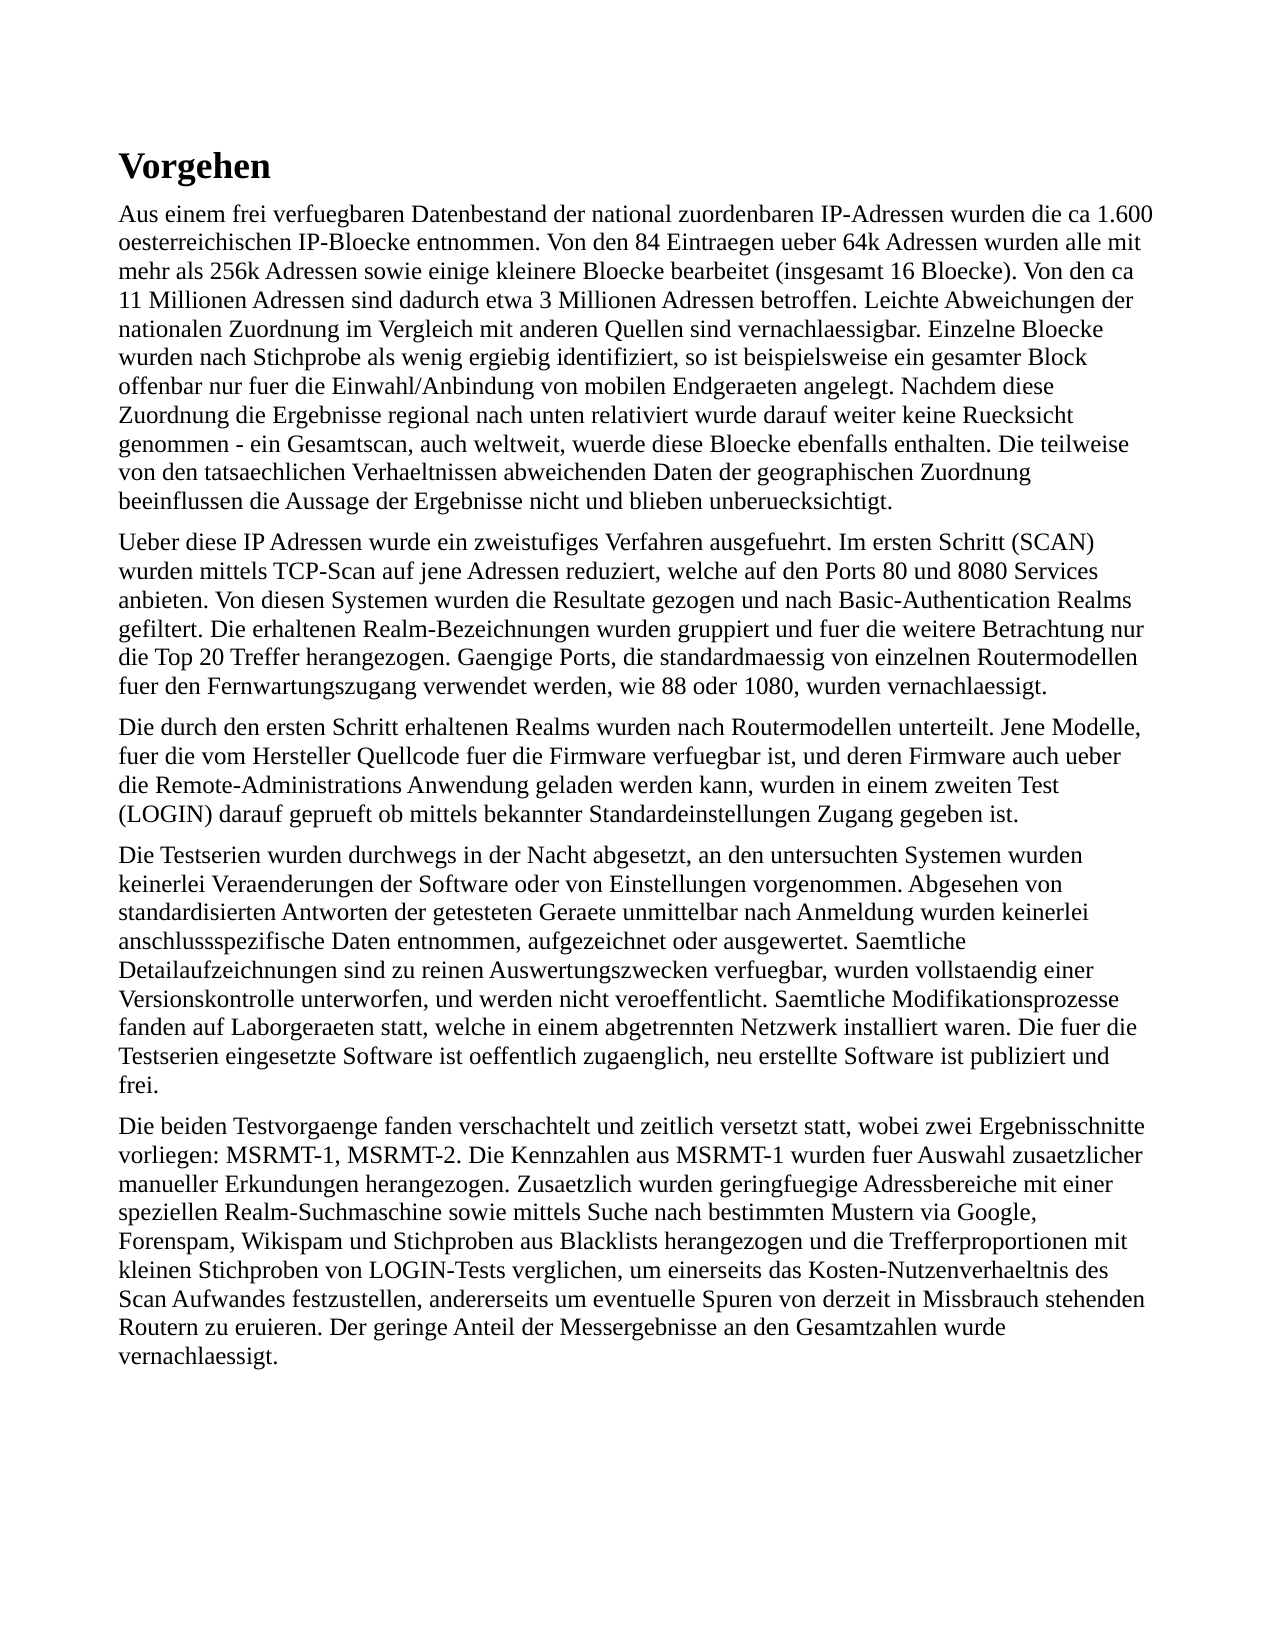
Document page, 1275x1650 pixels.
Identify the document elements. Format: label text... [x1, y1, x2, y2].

text Die durch den ersten Schritt erhaltenen Realms wurden nach Routermodellen unterteilt. Jene Modelle, fuer die vom Hersteller Quellcode fuer die Firmware verfuegbar ist, und deren Firmware auch ueber die Remote-Administrations Anwendung geladen werden kann, wurden in einem zweiten Test (LOGIN) darauf geprueft ob mittels bekannter Standardeinstellungen Zugang gegeben ist. [118, 712, 1157, 827]
text Ueber diese IP Adressen wurde ein zweistufiges Verfahren ausgefuehrt. Im ersten Schritt (SCAN) wurden mittels TCP-Scan auf jene Adressen reduziert, welche auf den Ports 80 und 8080 Services anbieten. Von diesen Systemen wurden die Resultate gezogen und nach Basic-Authentication Realms gefiltert. Die erhaltenen Realm-Bezeichnungen wurden gruppiert und fuer die weitere Betrachtung nur die Top 20 Treffer herangezogen. Gaengige Ports, die standardmaessig von einzelnen Routermodellen fuer den Fernwartungszugang verwendet werden, wie 88 oder 1080, wurden vernachlaessigt. [118, 527, 1157, 700]
subtitle Vorgehen [118, 143, 1157, 186]
text Die beiden Testvorgaenge fanden verschachtelt und zeitlich versetzt statt, wobei zwei Ergebnisschnitte vorliegen: MSRMT-1, MSRMT-2. Die Kennzahlen aus MSRMT-1 wurden fuer Auswahl zusaetzlicher manueller Erkundungen herangezogen. Zusaetzlich wurden geringfuegige Adressbereiche mit einer speziellen Realm-Suchmaschine sowie mittels Suche nach bestimmten Mustern via Google, Forenspam, Wikispam und Stichproben aus Blacklists herangezogen und die Trefferproportionen mit kleinen Stichproben von LOGIN-Tests verglichen, um einerseits das Kosten-Nutzenverhaeltnis des Scan Aufwandes festzustellen, andererseits um eventuelle Spuren von derzeit in Missbrauch stehenden Routern zu eruieren. Der geringe Anteil der Messergebnisse an den Gesamtzahlen wurde vernachlaessigt. [118, 1111, 1157, 1370]
text Aus einem frei verfuegbaren Datenbestand der national zuordenbaren IP-Adressen wurden die ca 1.600 oesterreichischen IP-Bloecke entnommen. Von den 84 Eintraegen ueber 64k Adressen wurden alle mit mehr als 256k Adressen sowie einige kleinere Bloecke bearbeitet (insgesamt 16 Bloecke). Von den ca 11 Millionen Adressen sind dadurch etwa 3 Millionen Adressen betroffen. Leichte Abweichungen der nationalen Zuordnung im Vergleich mit anderen Quellen sind vernachlaessigbar. Einzelne Bloecke wurden nach Stichprobe als wenig ergiebig identifiziert, so ist beispielsweise ein gesamter Block offenbar nur fuer die Einwahl/Anbindung von mobilen Endgeraeten angelegt. Nachdem diese Zuordnung die Ergebnisse regional nach unten relativiert wurde darauf weiter keine Ruecksicht genommen - ein Gesamtscan, auch weltweit, wuerde diese Bloecke ebenfalls enthalten. Die teilweise von den tatsaechlichen Verhaeltnissen abweichenden Daten der geographischen Zuordnung beeinflussen die Aussage der Ergebnisse nicht und blieben unberuecksichtigt. [118, 199, 1157, 515]
text Die Testserien wurden durchwegs in der Nacht abgesetzt, an den untersuchten Systemen wurden keinerlei Veraenderungen der Software oder von Einstellungen vorgenommen. Abgesehen von standardisierten Antworten der getesteten Geraete unmittelbar nach Anmeldung wurden keinerlei anschlussspezifische Daten entnommen, aufgezeichnet oder ausgewertet. Saemtliche Detailaufzeichnungen sind zu reinen Auswertungszwecken verfuegbar, wurden vollstaendig einer Versionskontrolle unterworfen, und werden nicht veroeffentlicht. Saemtliche Modifikationsprozesse fanden auf Laborgeraeten statt, welche in einem abgetrennten Netzwerk installiert waren. Die fuer die Testserien eingesetzte Software ist oeffentlich zugaenglich, neu erstellte Software ist publiziert und frei. [118, 840, 1157, 1099]
